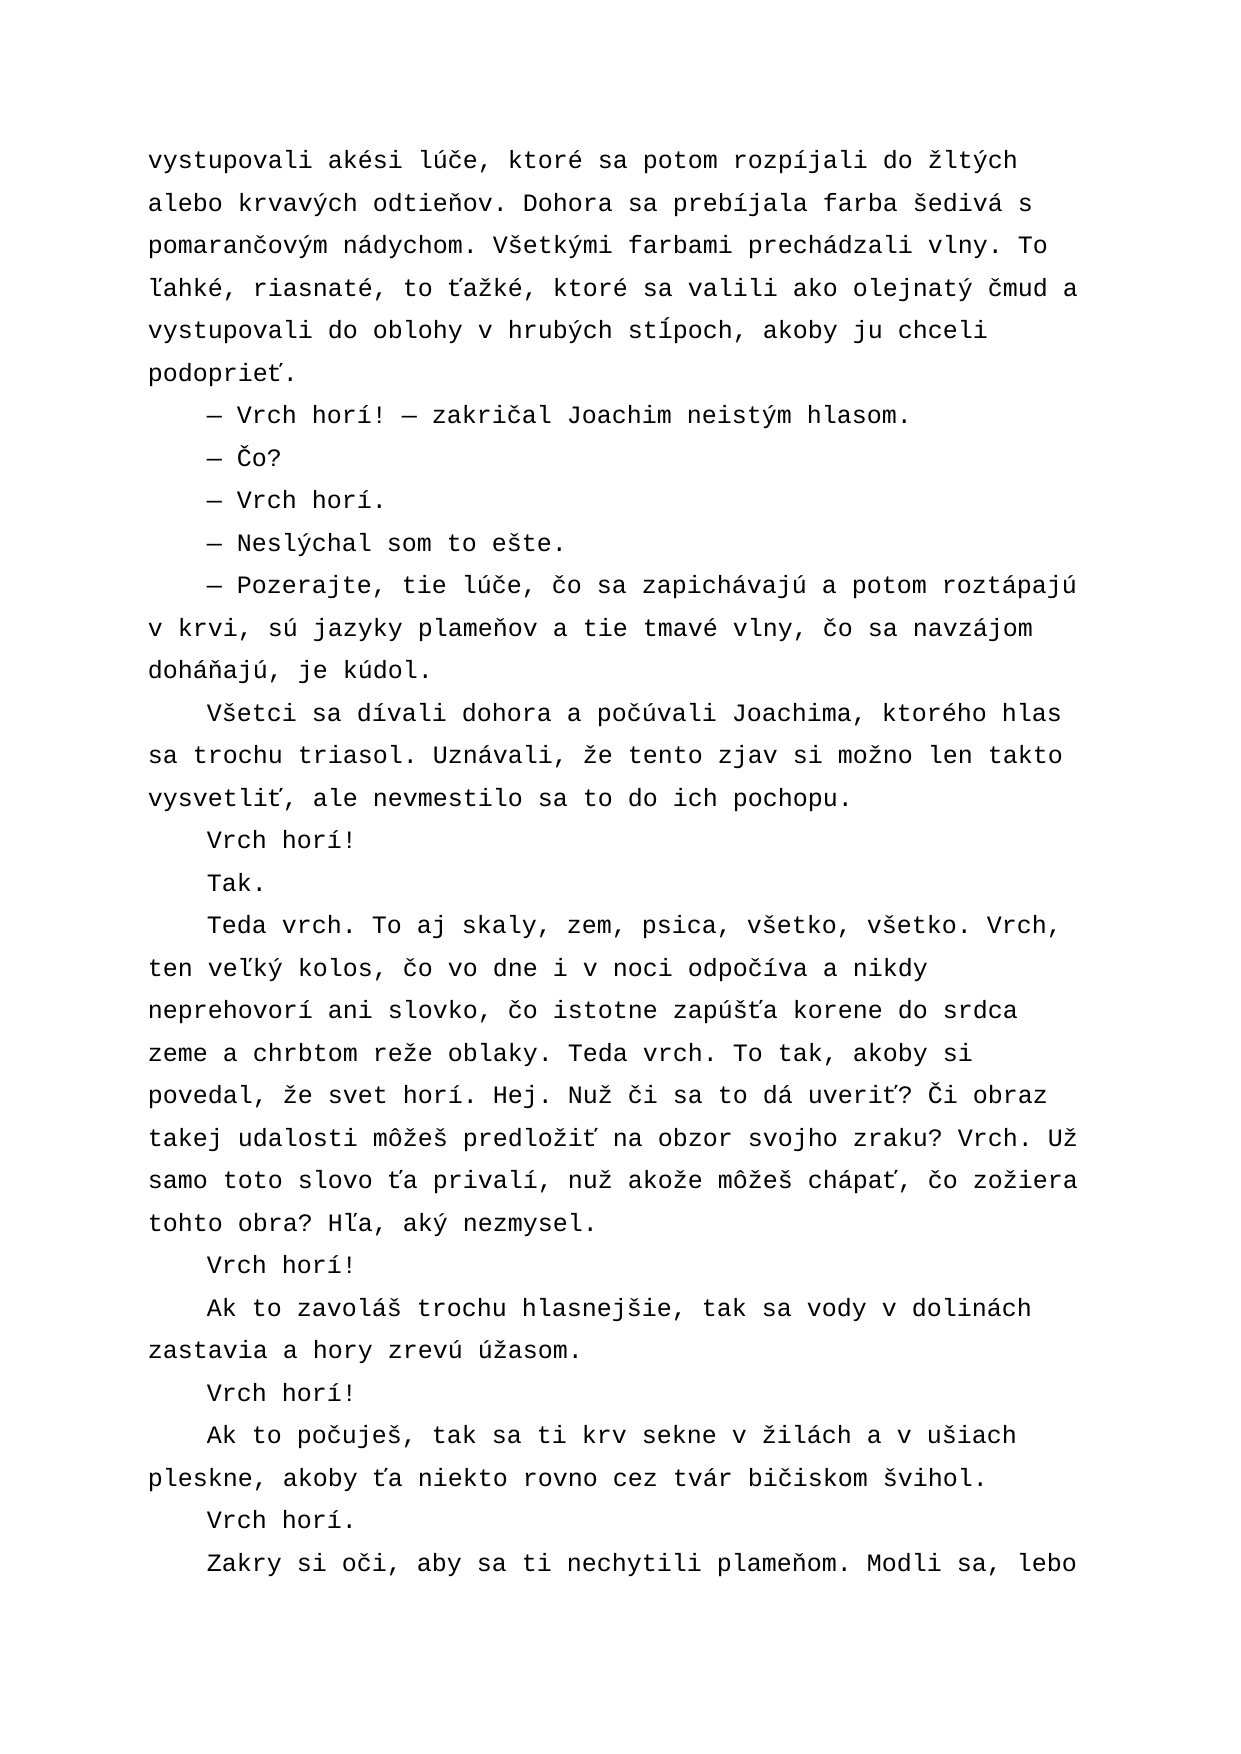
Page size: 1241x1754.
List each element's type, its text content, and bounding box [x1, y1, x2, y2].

text — Vrch horí. [148, 488, 1092, 516]
text — Vrch horí! — zakričal Joachim neistým hlasom. [148, 403, 1092, 431]
text — Neslýchal som to ešte. [148, 530, 1092, 558]
text — Pozerajte, tie lúče, čo sa zapichávajú a potom roztápajú v krvi, sú jazyky plameňov a tie tmavé vlny, čo sa navzájom doháňajú, je kúdol. [148, 573, 1092, 686]
text Zakry si oči, aby sa ti nechytili plameňom. Modli sa, lebo [148, 1550, 1092, 1578]
text Teda vrch. To aj skaly, zem, psica, všetko, všetko. Vrch, ten veľký kolos, čo vo dne i v noci odpočíva a nikdy neprehovorí ani slovko, čo istotne zapúšťa korene do srdca zeme a chrbtom reže oblaky. Teda vrch. To tak, akoby si povedal, že svet horí. Hej. Nuž či sa to dá uveriť? Či obraz takej udalosti môžeš predložiť na obzor svojho zraku? Vrch. Už samo toto slovo ťa privalí, nuž akože môžeš chápať, čo zožiera tohto obra? Hľa, aký nezmysel. [148, 913, 1092, 1238]
text Vrch horí! [148, 1380, 1092, 1408]
text Ak to počuješ, tak sa ti krv sekne v žilách a v ušiach pleskne, akoby ťa niekto rovno cez tvár bičiskom švihol. [148, 1423, 1092, 1493]
text Vrch horí. [148, 1508, 1092, 1536]
text Vrch horí! [148, 1253, 1092, 1281]
text Vrch horí! [148, 828, 1092, 856]
text — Čo? [148, 445, 1092, 473]
text Tak. [148, 870, 1092, 898]
text Všetci sa dívali dohora a počúvali Joachima, ktorého hlas sa trochu triasol. Uznávali, že tento zjav si možno len takto vysvetliť, ale nevmestilo sa to do ich pochopu. [148, 700, 1092, 813]
text vystupovali akési lúče, ktoré sa potom rozpíjali do žltých alebo krvavých odtieňov. Dohora sa prebíjala farba šedivá s pomarančovým nádychom. Všetkými farbami prechádzali vlny. To ľahké, riasnaté, to ťažké, ktoré sa valili ako olejnatý čmud a vystupovali do oblohy v hrubých stĺpoch, akoby ju chceli podoprieť. [148, 148, 1092, 388]
text Ak to zavoláš trochu hlasnejšie, tak sa vody v dolinách zastavia a hory zrevú úžasom. [148, 1295, 1092, 1366]
